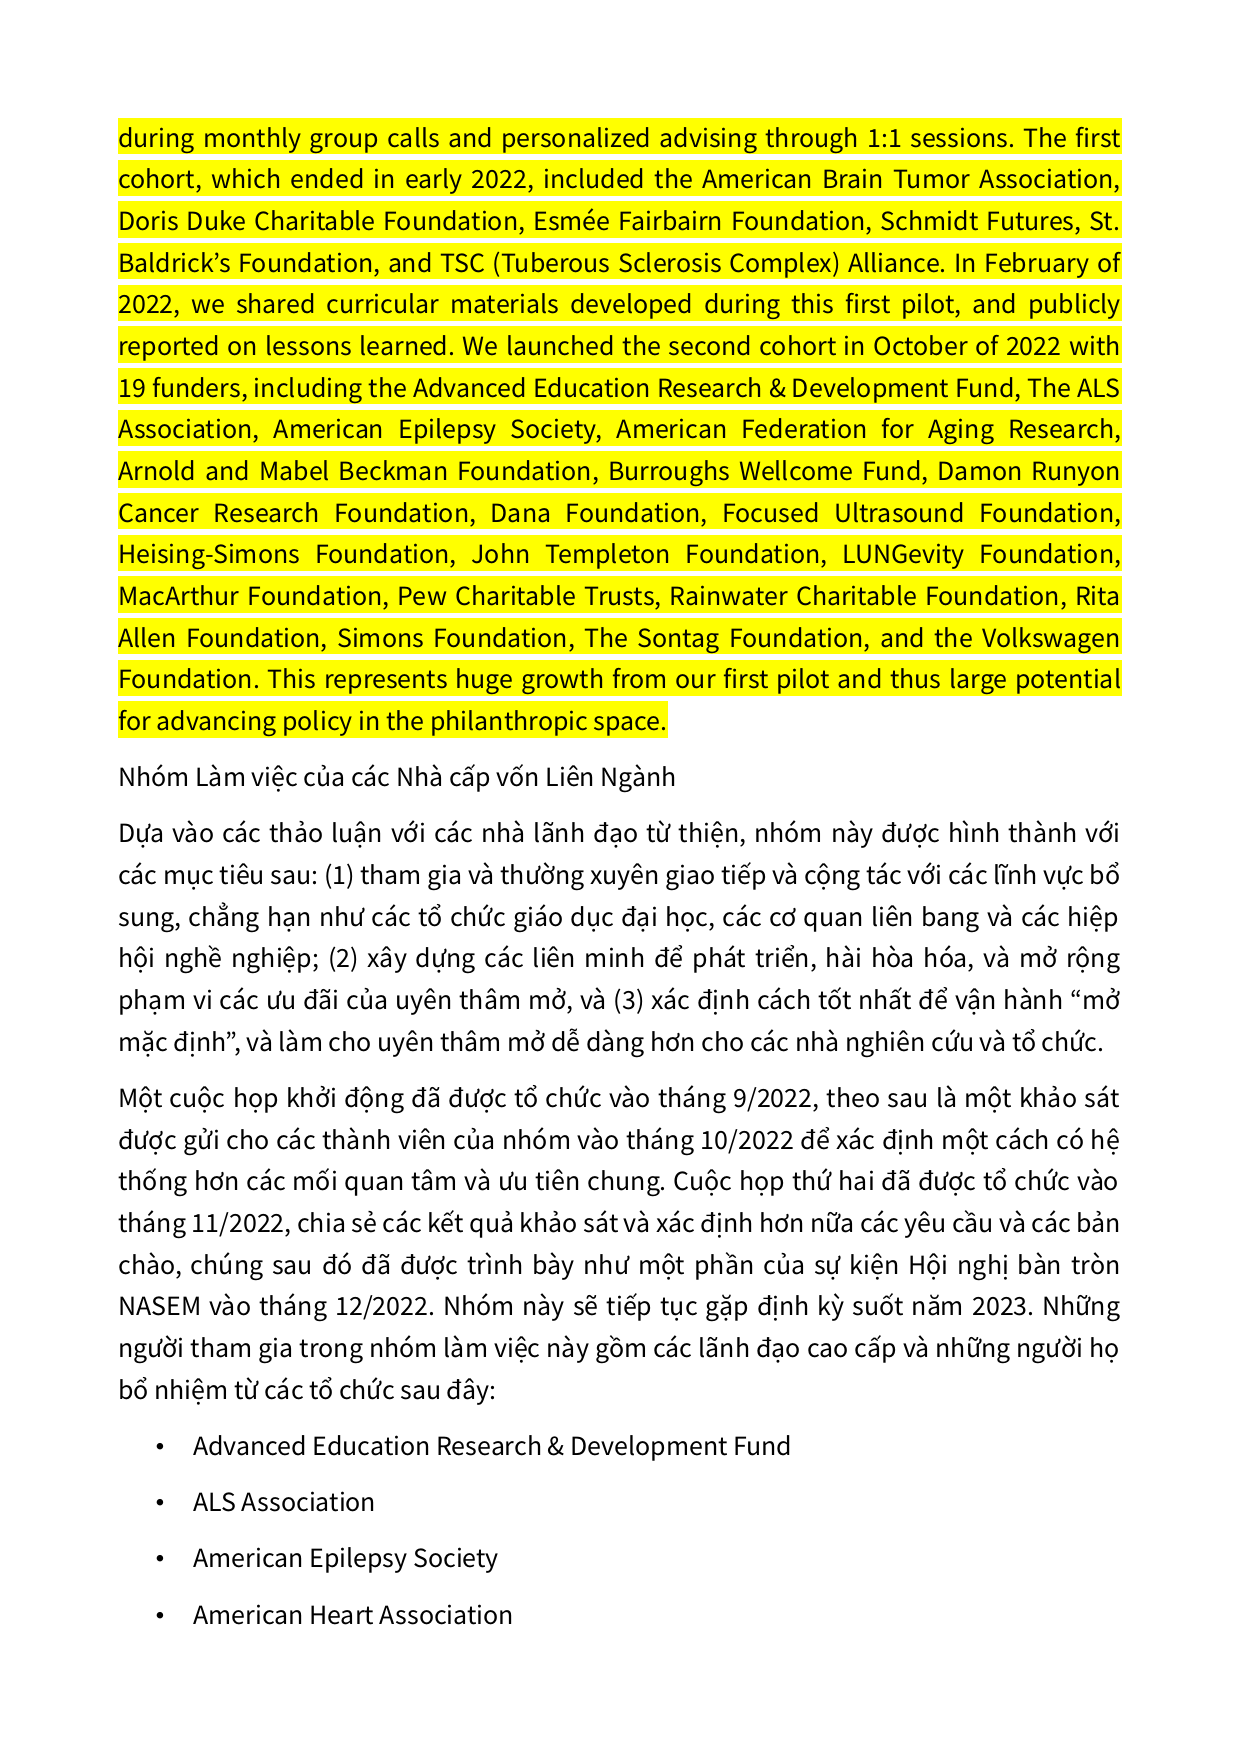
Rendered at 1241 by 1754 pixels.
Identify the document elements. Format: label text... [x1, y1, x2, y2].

list American Epilepsy Society [156, 1539, 1122, 1575]
text Nhóm Làm việc của các Nhà cấp vốn Liên Ngành [118, 758, 1122, 794]
list Advanced Education Research & Development Fund [156, 1426, 1122, 1463]
text during monthly group calls and personalized advising through 1:1 sessions. The first cohort, which ended in early 2022, included the American Brain Tumor Association, Doris Duke Charitable Foundation, Esmée Fairbairn Foundation, Schmidt Futures, St. Baldrick’s Foundation, and TSC (Tuberous Sclerosis Complex) Alliance. In February of 2022, we shared curricular materials developed during this first pilot, and publicly reported on lessons learned. We launched the second cohort in October of 2022 with 19 funders, including the Advanced Education Research & Development Fund, The ALS Association, American Epilepsy Society, American Federation for Aging Research, Arnold and Mabel Beckman Foundation, Burroughs Wellcome Fund, Damon Runyon Cancer Research Foundation, Dana Foundation, Focused Ultrasound Foundation, Heising-Simons Foundation, John Templeton Foundation, LUNGevity Foundation, MacArthur Foundation, Pew Charitable Trusts, Rainwater Charitable Foundation, Rita Allen Foundation, Simons Foundation, The Sontag Foundation, and the Volkswagen Foundation. This represents huge growth from our first pilot and thus large potential for advancing policy in the philanthropic space. [118, 118, 1122, 738]
text Một cuộc họp khởi động đã được tổ chức vào tháng 9/2022, theo sau là một khảo sát được gửi cho các thành viên của nhóm vào tháng 10/2022 để xác định một cách có hệ thống hơn các mối quan tâm và ưu tiên chung. Cuộc họp thứ hai đã được tổ chức vào tháng 11/2022, chia sẻ các kết quả khảo sát và xác định hơn nữa các yêu cầu và các bản chào, chúng sau đó đã được trình bày như một phần của sự kiện Hội nghị bàn tròn NASEM vào tháng 12/2022. Nhóm này sẽ tiếp tục gặp định kỳ suốt năm 2023. Những người tham gia trong nhóm làm việc này gồm các lãnh đạo cao cấp và những người họ bổ nhiệm từ các tổ chức sau đây: [118, 1078, 1122, 1406]
list American Heart Association [156, 1595, 1122, 1631]
text Dựa vào các thảo luận với các nhà lãnh đạo từ thiện, nhóm này được hình thành với các mục tiêu sau: (1) tham gia và thường xuyên giao tiếp và cộng tác với các lĩnh vực bổ sung, chẳng hạn như các tổ chức giáo dục đại học, các cơ quan liên bang và các hiệp hội nghề nghiệp; (2) xây dựng các liên minh để phát triển, hài hòa hóa, và mở rộng phạm vi các ưu đãi của uyên thâm mở, và (3) xác định cách tốt nhất để vận hành “mở mặc định”, và làm cho uyên thâm mở dễ dàng hơn cho các nhà nghiên cứu và tổ chức. [118, 814, 1122, 1058]
list ALS Association [156, 1483, 1122, 1519]
